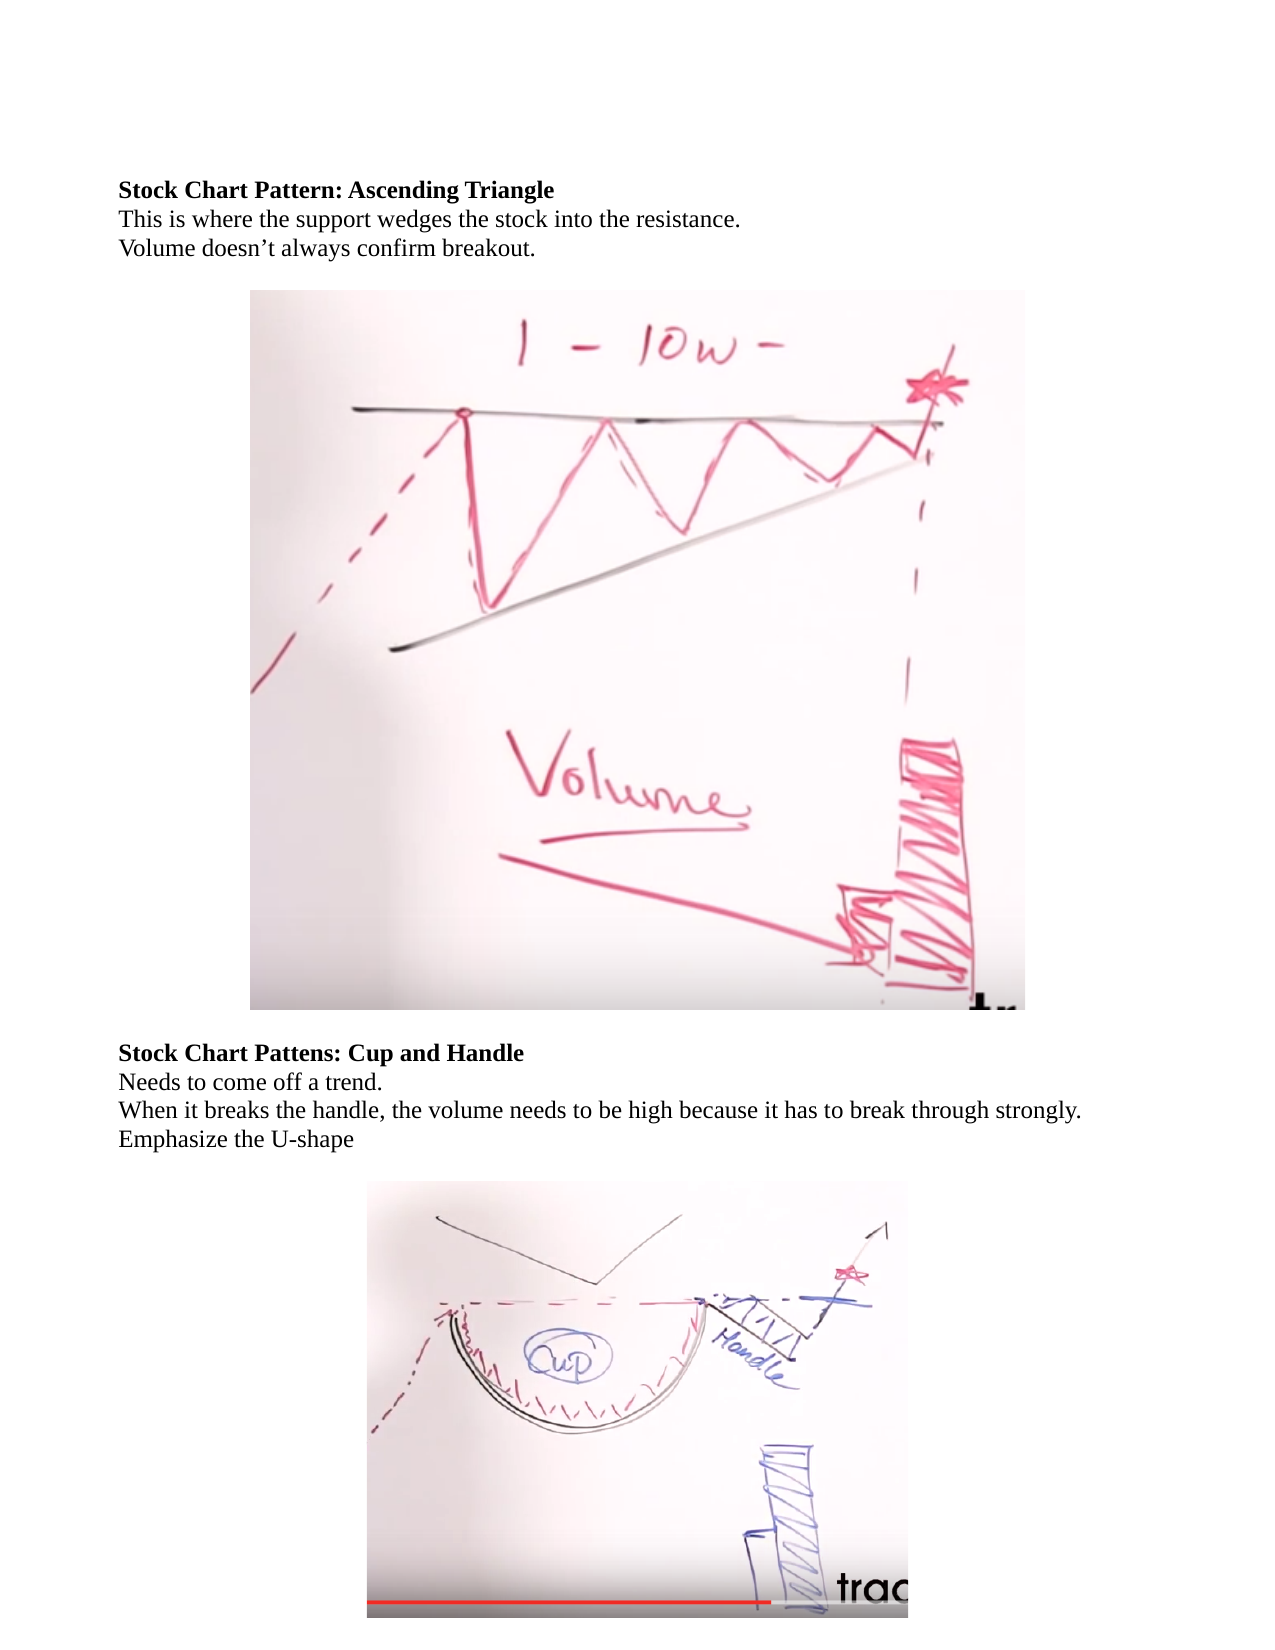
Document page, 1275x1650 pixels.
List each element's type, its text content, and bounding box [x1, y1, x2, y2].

text Needs to come off a trend. [118, 1067, 1157, 1096]
picture [250, 290, 1025, 1010]
text When it breaks the handle, the volume needs to be high because it has to break through strongly. [118, 1096, 1157, 1124]
picture [366, 1181, 909, 1618]
text Stock Chart Pattens: Cup and Handle [118, 1038, 1157, 1067]
text Emphasize the U-shape [118, 1124, 1157, 1153]
text Stock Chart Pattern: Ascending Triangle [118, 176, 1157, 204]
text Volume doesn’t always confirm breakout. [118, 233, 1157, 262]
text This is where the support wedges the stock into the resistance. [118, 204, 1157, 233]
